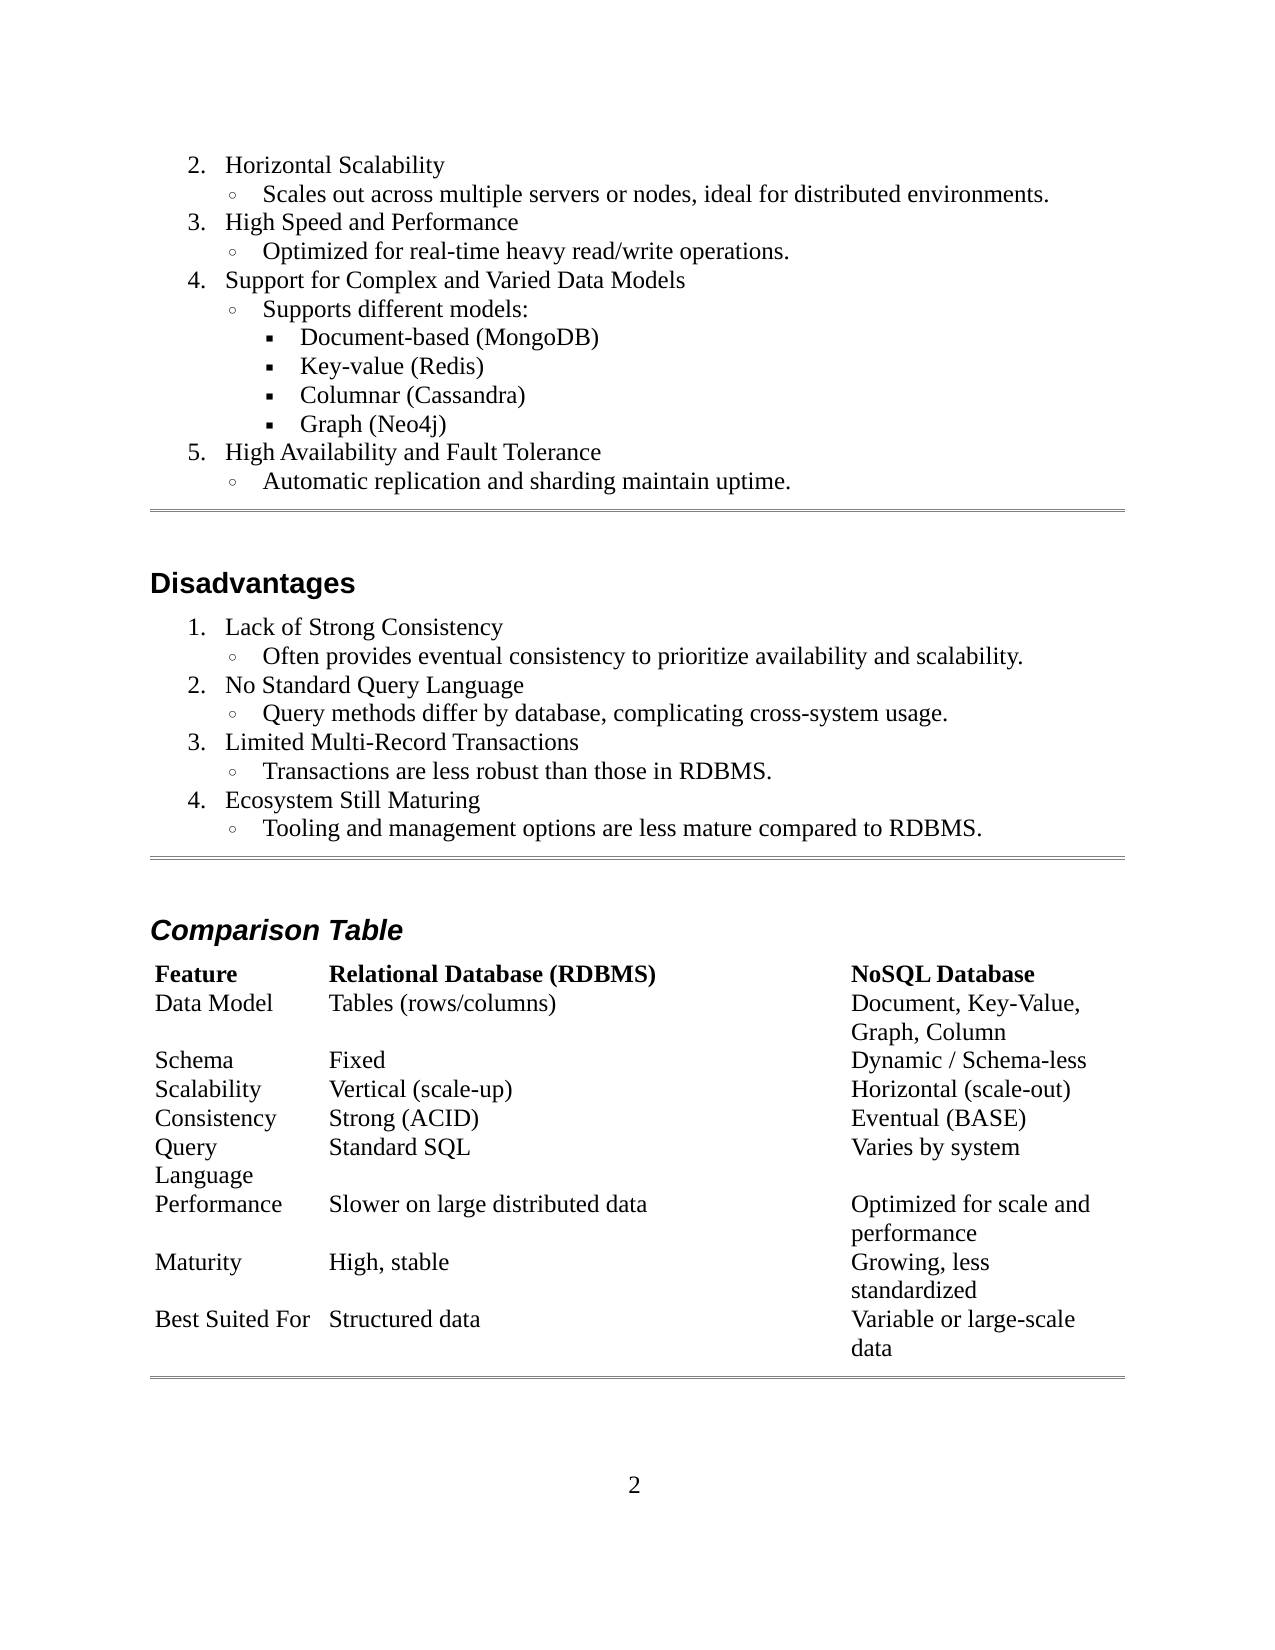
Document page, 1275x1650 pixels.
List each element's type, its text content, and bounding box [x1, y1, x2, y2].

table_cell Optimized for scale and performance [846, 1189, 1125, 1247]
list Document-based (MongoDB) [262, 322, 1125, 351]
table_cell Fixed [324, 1046, 846, 1074]
list Graph (Neo4j) [262, 409, 1125, 437]
list Query methods differ by database, complicating cross-system usage. [225, 698, 1125, 727]
list Columnar (Cassandra) [262, 380, 1125, 409]
list Transactions are less robust than those in RDBMS. [225, 756, 1125, 785]
table_cell Consistency [150, 1103, 324, 1132]
table_cell Scalability [150, 1074, 324, 1103]
list Key-value (Redis) [262, 351, 1125, 380]
list No Standard Query Language [187, 670, 1125, 698]
list Limited Multi-Record Transactions [187, 727, 1125, 756]
table_cell Growing, less standardized [846, 1247, 1125, 1304]
table_header NoSQL Database [846, 959, 1125, 988]
table_cell Performance [150, 1189, 324, 1247]
table_header Relational Database (RDBMS) [324, 959, 846, 988]
table_cell Data Model [150, 988, 324, 1046]
list Horizontal Scalability [187, 150, 1125, 179]
table_cell Maturity [150, 1247, 324, 1304]
table_cell Structured data [324, 1304, 846, 1362]
subtitle Comparison Table [150, 913, 1125, 947]
table_cell Varies by system [846, 1132, 1125, 1189]
subtitle Disadvantages [150, 566, 1125, 600]
table_cell Variable or large-scale data [846, 1304, 1125, 1362]
table_cell Tables (rows/columns) [324, 988, 846, 1046]
list High Availability and Fault Tolerance [187, 437, 1125, 466]
table_cell Eventual (BASE) [846, 1103, 1125, 1132]
list Ecosystem Still Maturing [187, 785, 1125, 813]
list Support for Complex and Varied Data Models [187, 265, 1125, 294]
list Scales out across multiple servers or nodes, ideal for distributed environments. [225, 179, 1125, 207]
table_cell Horizontal (scale-out) [846, 1074, 1125, 1103]
list Automatic replication and sharding maintain uptime. [225, 466, 1125, 495]
table_cell Best Suited For [150, 1304, 324, 1362]
list Optimized for real-time heavy read/write operations. [225, 236, 1125, 265]
list Lack of Strong Consistency [187, 612, 1125, 641]
table_header Feature [150, 959, 324, 988]
table_cell Schema [150, 1046, 324, 1074]
table_cell Document, Key-Value, Graph, Column [846, 988, 1125, 1046]
table_cell Query Language [150, 1132, 324, 1189]
table_cell Dynamic / Schema-less [846, 1046, 1125, 1074]
list High Speed and Performance [187, 207, 1125, 236]
table_cell Vertical (scale-up) [324, 1074, 846, 1103]
table_cell Slower on large distributed data [324, 1189, 846, 1247]
table_cell Strong (ACID) [324, 1103, 846, 1132]
table_cell High, stable [324, 1247, 846, 1304]
table_cell Standard SQL [324, 1132, 846, 1189]
list Often provides eventual consistency to prioritize availability and scalability. [225, 641, 1125, 670]
list Supports different models: [225, 294, 1125, 322]
list Tooling and management options are less mature compared to RDBMS. [225, 813, 1125, 842]
